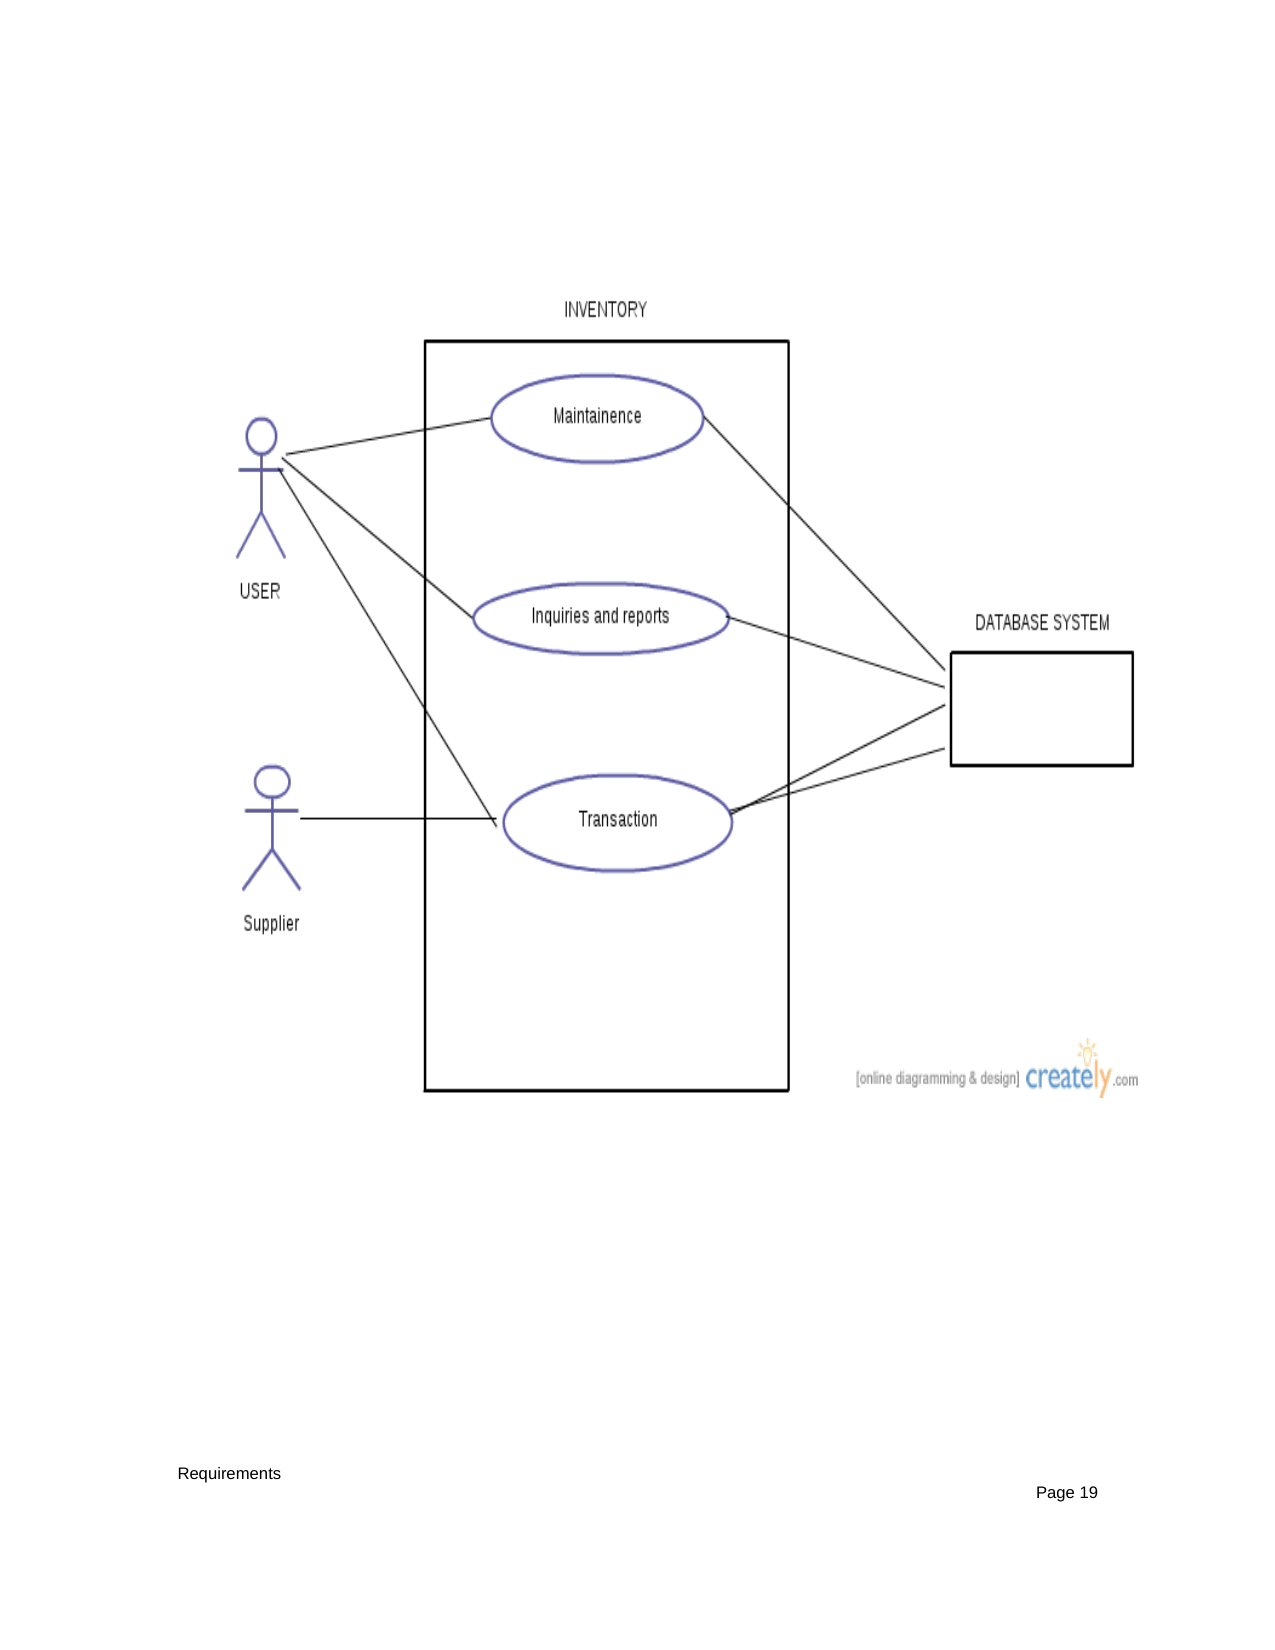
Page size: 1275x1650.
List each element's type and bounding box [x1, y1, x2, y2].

picture [224, 286, 1145, 1105]
